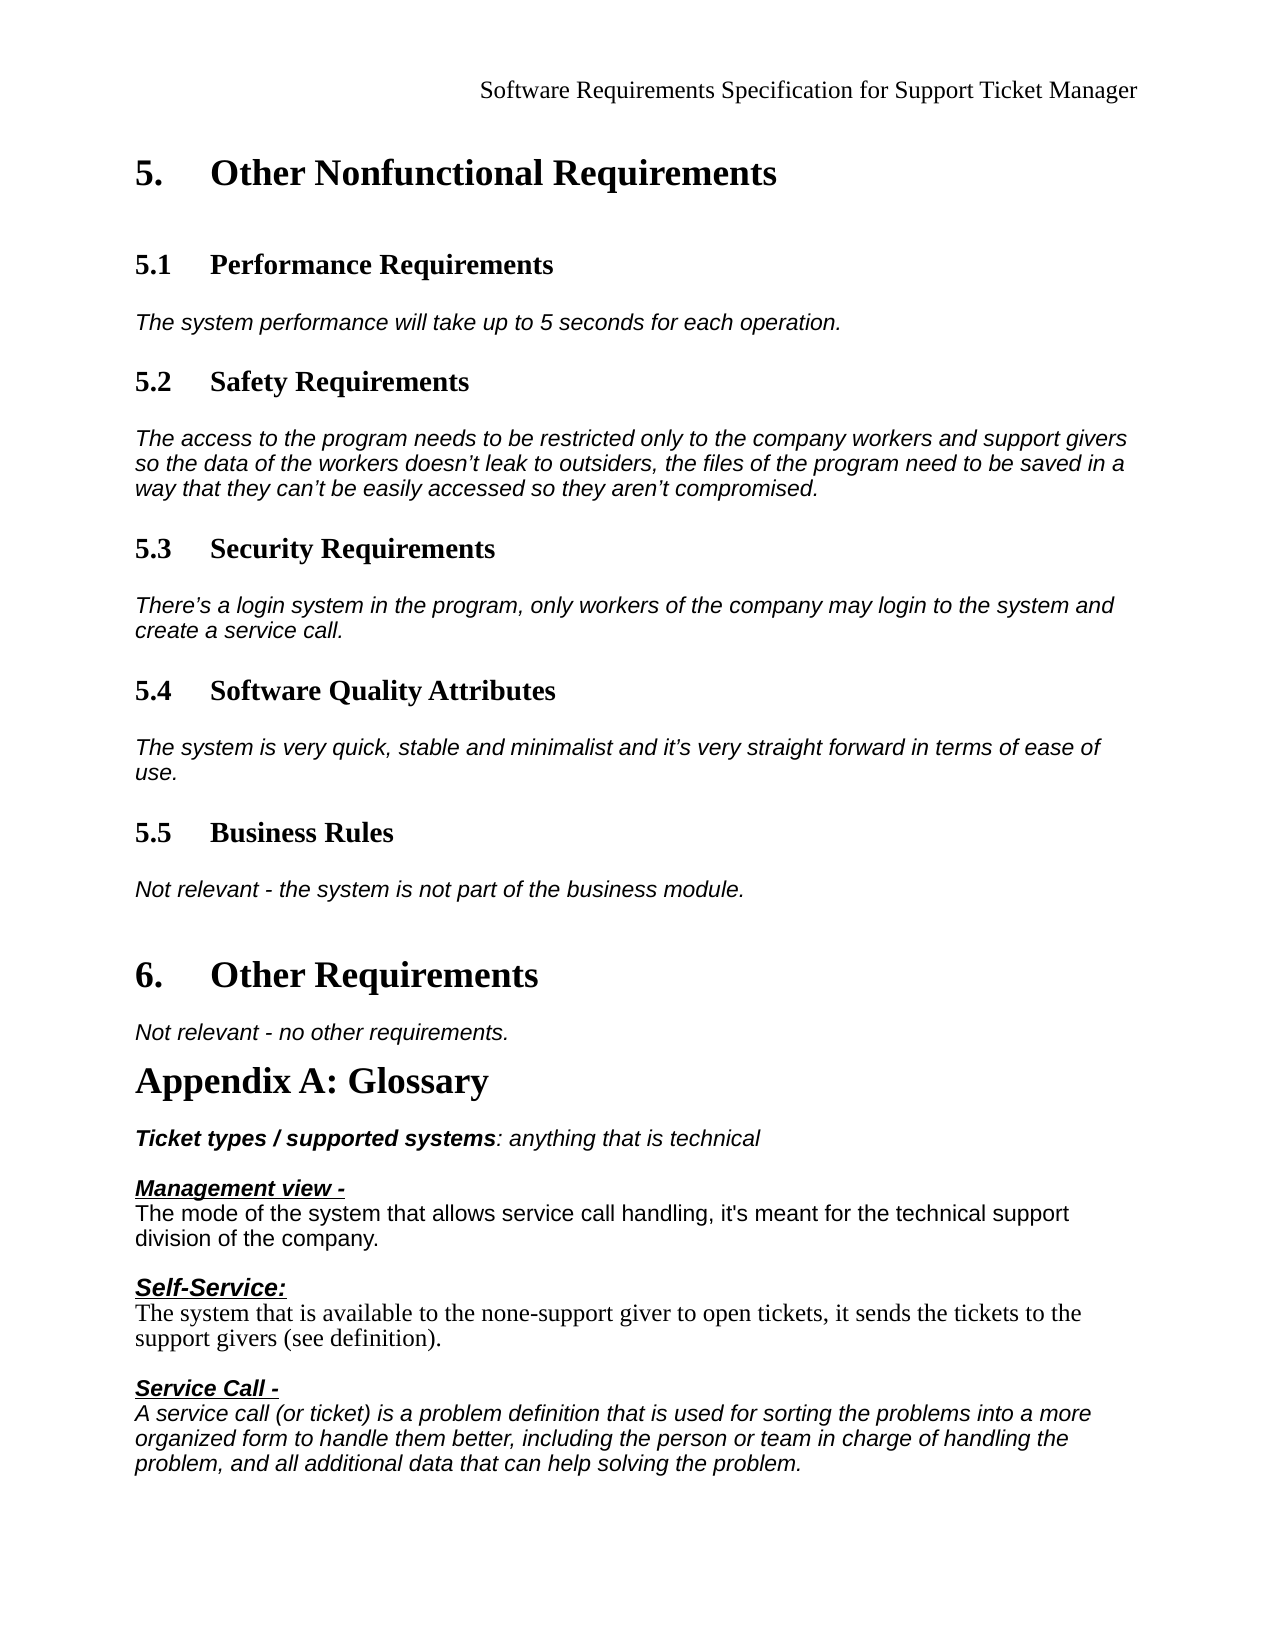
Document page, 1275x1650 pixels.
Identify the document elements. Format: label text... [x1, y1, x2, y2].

text The mode of the system that allows service call handling, it's meant for the technical support division of the company. [135, 1201, 1140, 1251]
subtitle Other Nonfunctional Requirements [135, 150, 1140, 193]
subtitle Business Rules [135, 815, 1140, 848]
subtitle Software Quality Attributes [135, 673, 1140, 706]
text Self-Service: [135, 1276, 1140, 1301]
text Management view - [135, 1176, 1140, 1201]
text The access to the program needs to be restricted only to the company workers and support givers so the data of the workers doesn’t leak to outsiders, the files of the program need to be saved in a way that they can’t be easily accessed so they aren’t compromised. [135, 427, 1140, 502]
text A service call (or ticket) is a problem definition that is used for sorting the problems into a more organized form to handle them better, including the person or team in charge of handling the problem, and all additional data that can help solving the problem. [135, 1401, 1140, 1476]
text Service Call - [135, 1376, 1140, 1401]
text Not relevant - no other requirements. [135, 1021, 1140, 1046]
subtitle Other Requirements [135, 952, 1140, 996]
text Ticket types / supported systems: anything that is technical [135, 1126, 1140, 1151]
subtitle Safety Requirements [135, 364, 1140, 398]
text There’s a login system in the program, only workers of the company may login to the system and create a service call. [135, 594, 1140, 644]
text The system that is available to the none-support giver to open tickets, it sends the tickets to the support givers (see definition). [135, 1301, 1140, 1351]
subtitle Security Requirements [135, 531, 1140, 564]
text The system performance will take up to 5 seconds for each operation. [135, 310, 1140, 335]
text The system is very quick, stable and minimalist and it’s very straight forward in terms of ease of use. [135, 736, 1140, 786]
text Not relevant - the system is not part of the business module. [135, 877, 1140, 902]
subtitle Performance Requirements [135, 247, 1140, 281]
text Appendix A: Glossary [135, 1058, 1140, 1101]
